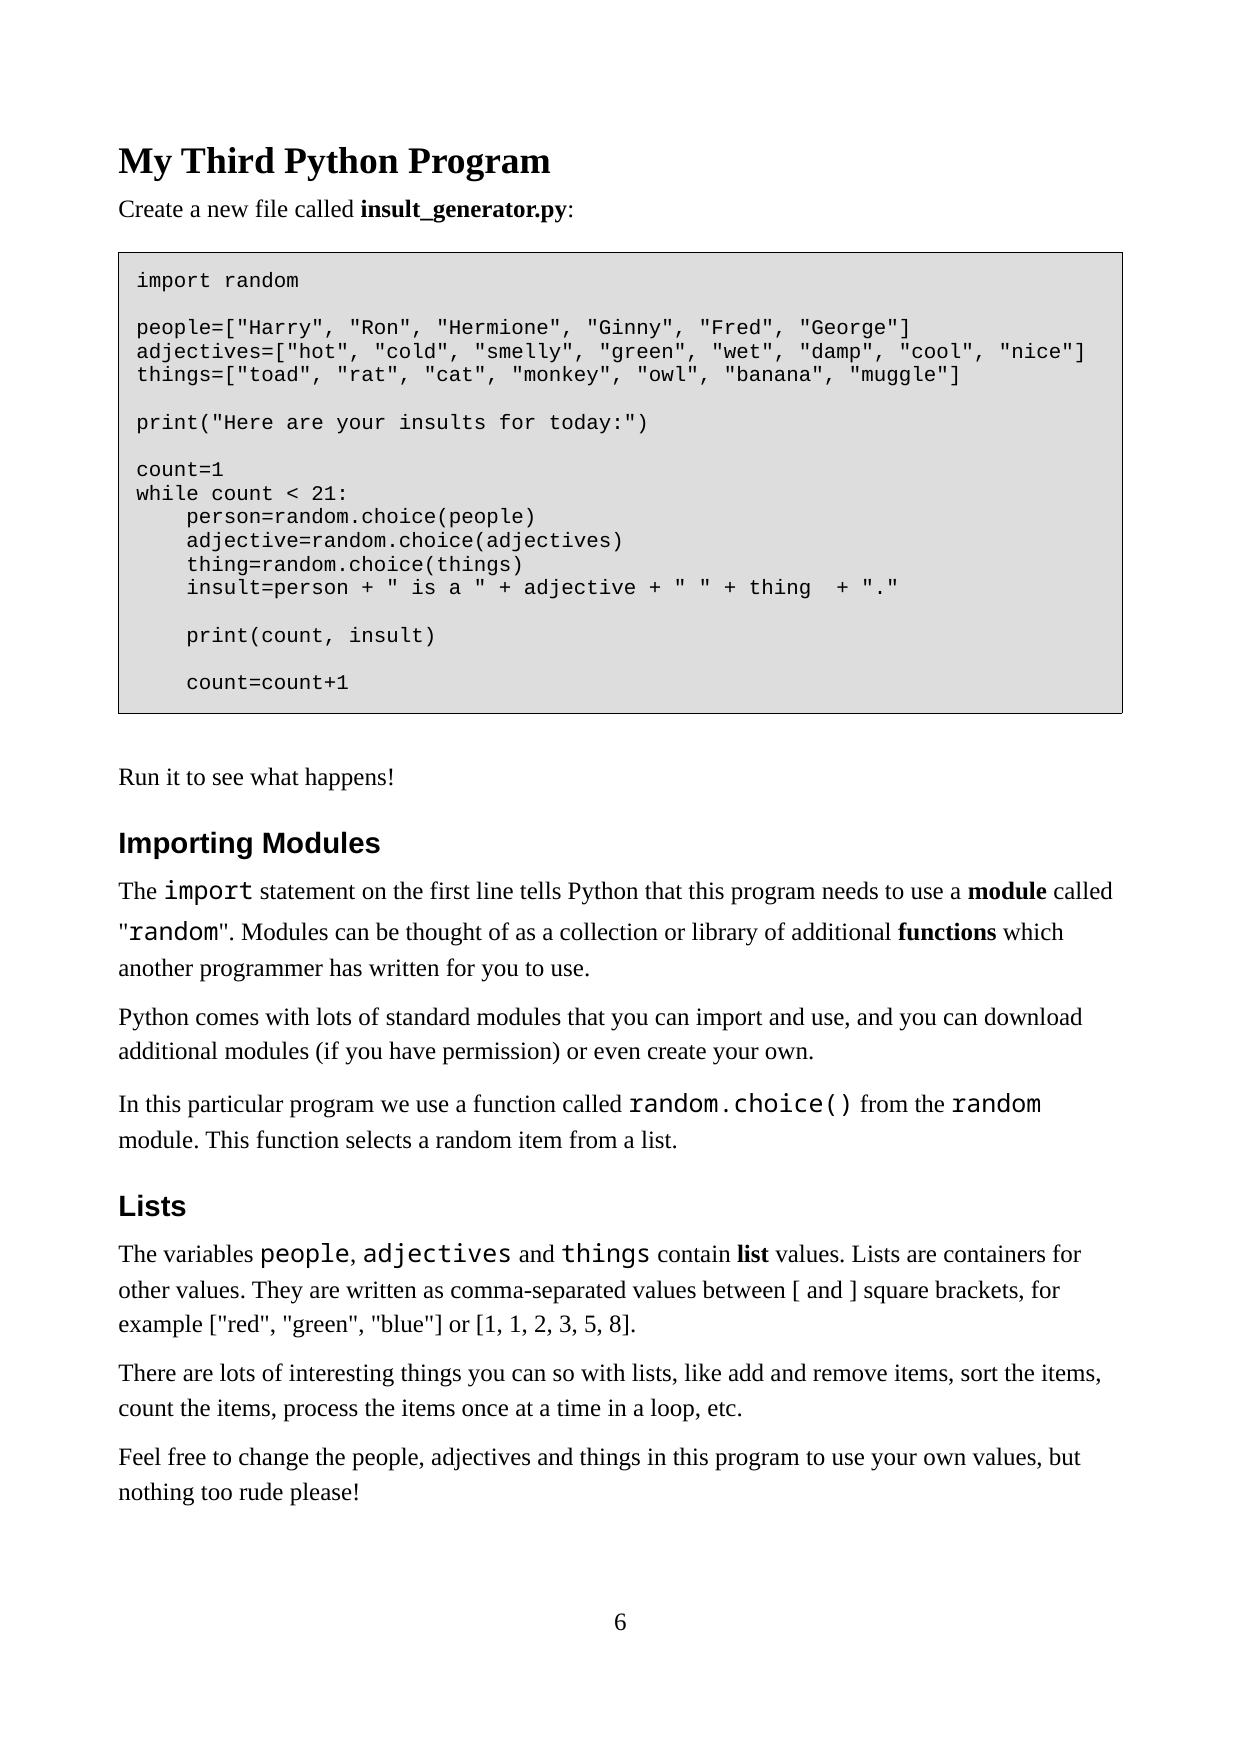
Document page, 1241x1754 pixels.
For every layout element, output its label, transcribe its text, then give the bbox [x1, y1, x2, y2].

subtitle print(count, insult) [119, 607, 1122, 630]
text In this particular program we use a function called random.choice() from the random module. This function selects a random item from a list. [118, 1086, 1122, 1154]
subtitle insult=person + " is a " + adjective + " " + thing + "." [119, 559, 1122, 583]
subtitle person=random.choice(people) [119, 488, 1122, 512]
subtitle people=["Harry", "Ron", "Hermione", "Ginny", "Fred", "George"] [119, 299, 1122, 323]
subtitle count=1 [119, 441, 1122, 465]
text Create a new file called insult_generator.py: [118, 194, 1122, 223]
subtitle while count < 21: [119, 465, 1122, 488]
text Run it to see what happens! [118, 762, 1122, 791]
subtitle count=count+1 [119, 654, 1122, 713]
text The variables people, adjectives and things contain list values. Lists are containers for other values. They are written as comma-separated values between [ and ] square brackets, for example ["red", "green", "blue"] or [1, 1, 2, 3, 5, 8]. [118, 1235, 1122, 1338]
subtitle things=["toad", "rat", "cat", "monkey", "owl", "banana", "muggle"] [119, 347, 1122, 370]
subtitle print("Here are your insults for today:") [119, 394, 1122, 418]
text There are lots of interesting things you can so with lists, like add and remove items, sort the items, count the items, process the items once at a time in a loop, etc. [118, 1358, 1122, 1422]
subtitle adjective=random.choice(adjectives) [119, 512, 1122, 536]
subtitle Lists [118, 1189, 1122, 1223]
text Python comes with lots of standard modules that you can import and use, and you can download additional modules (if you have permission) or even create your own. [118, 1002, 1122, 1065]
subtitle Importing Modules [118, 826, 1122, 860]
subtitle import random [119, 253, 1122, 276]
subtitle thing=random.choice(things) [119, 536, 1122, 559]
text Feel free to change the people, adjectives and things in this program to use your own values, but nothing too rude please! [118, 1442, 1122, 1505]
subtitle adjectives=["hot", "cold", "smelly", "green", "wet", "damp", "cool", "nice"] [119, 323, 1122, 347]
subtitle My Third Python Program [118, 139, 1122, 182]
text The import statement on the first line tells Python that this program needs to use a module called "random". Modules can be thought of as a collection or library of additional functions which another programmer has written for you to use. [118, 872, 1122, 982]
